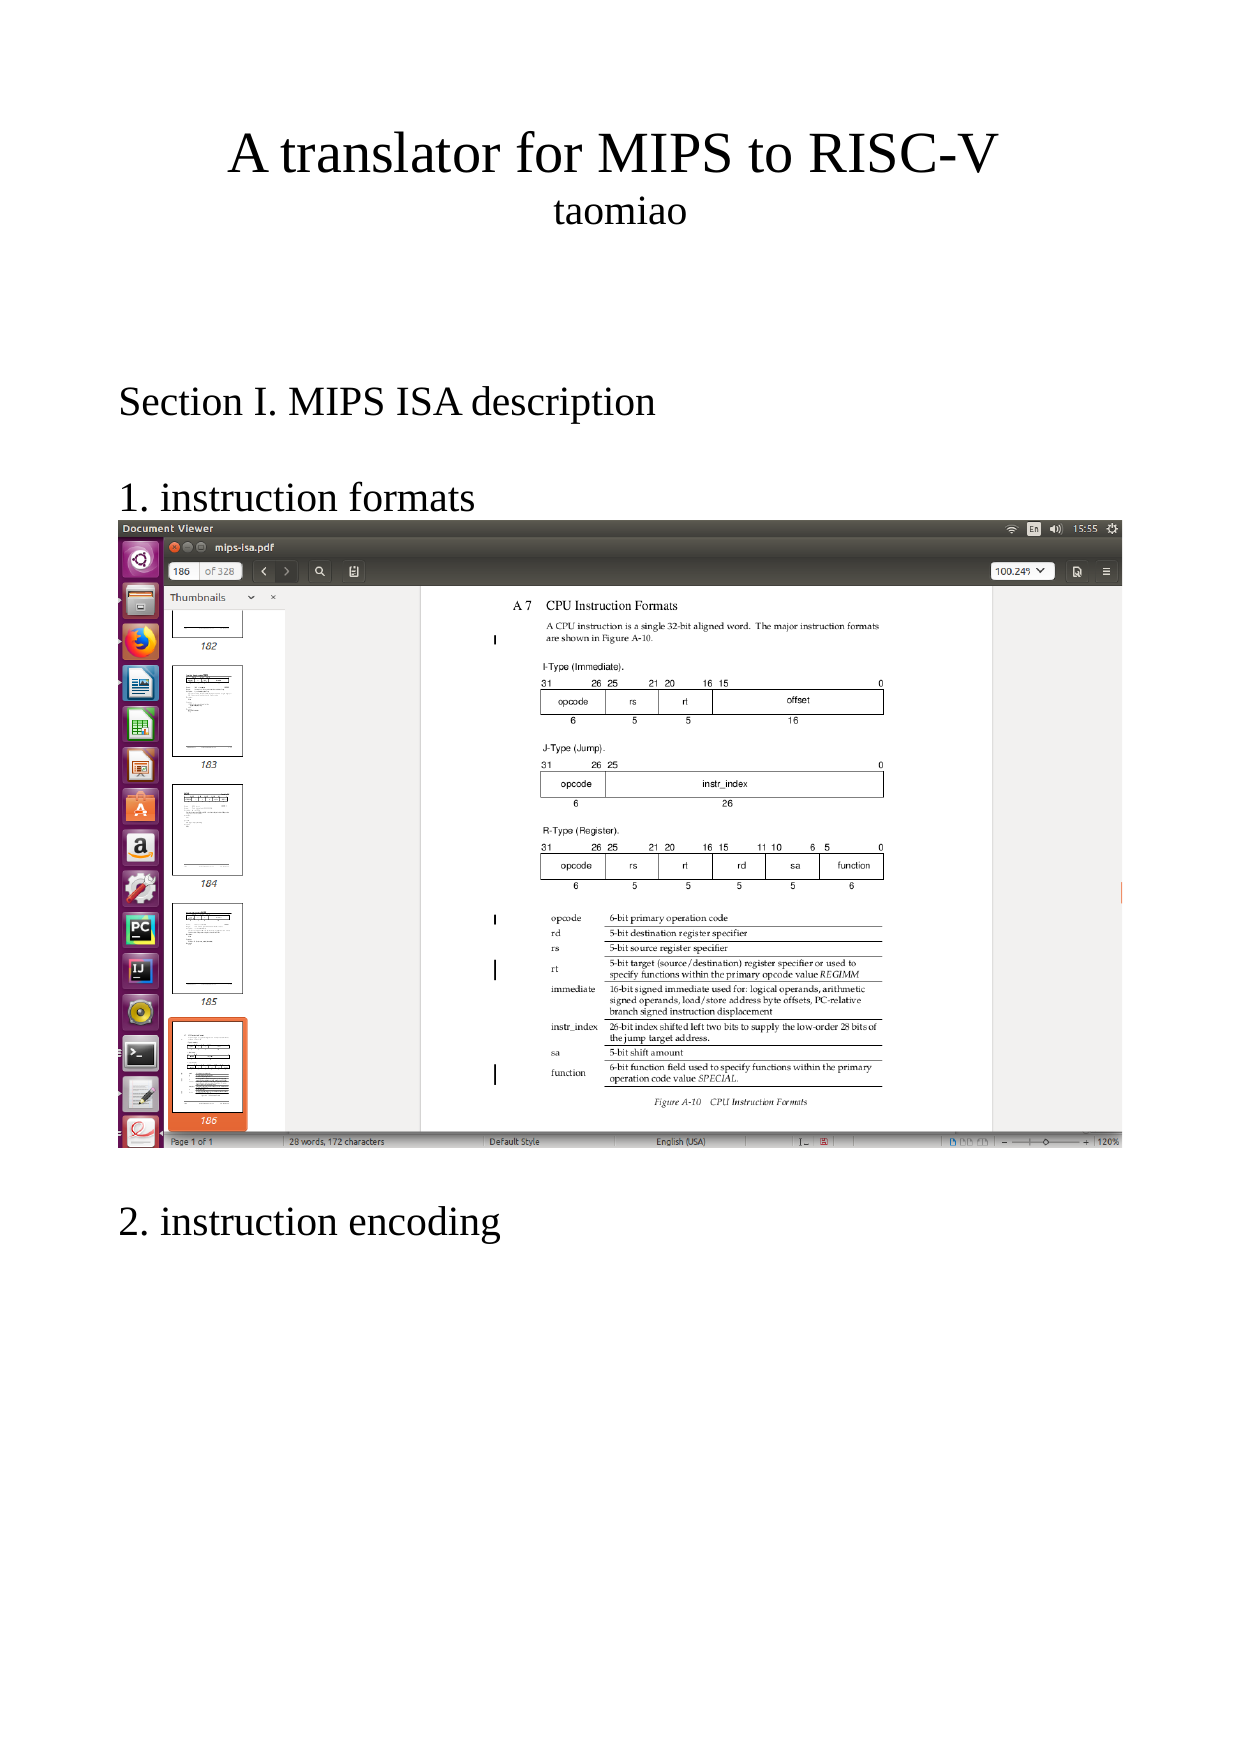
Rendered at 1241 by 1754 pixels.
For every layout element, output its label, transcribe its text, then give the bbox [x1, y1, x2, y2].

text A translator for MIPS to RISC-V [118, 118, 1122, 185]
text Section I. MIPS ISA description [118, 377, 1122, 425]
text 2. instruction encoding [118, 1196, 1122, 1244]
text 1. instruction formats [118, 473, 1122, 520]
text taomiao [118, 185, 1122, 233]
picture [118, 520, 1123, 1148]
